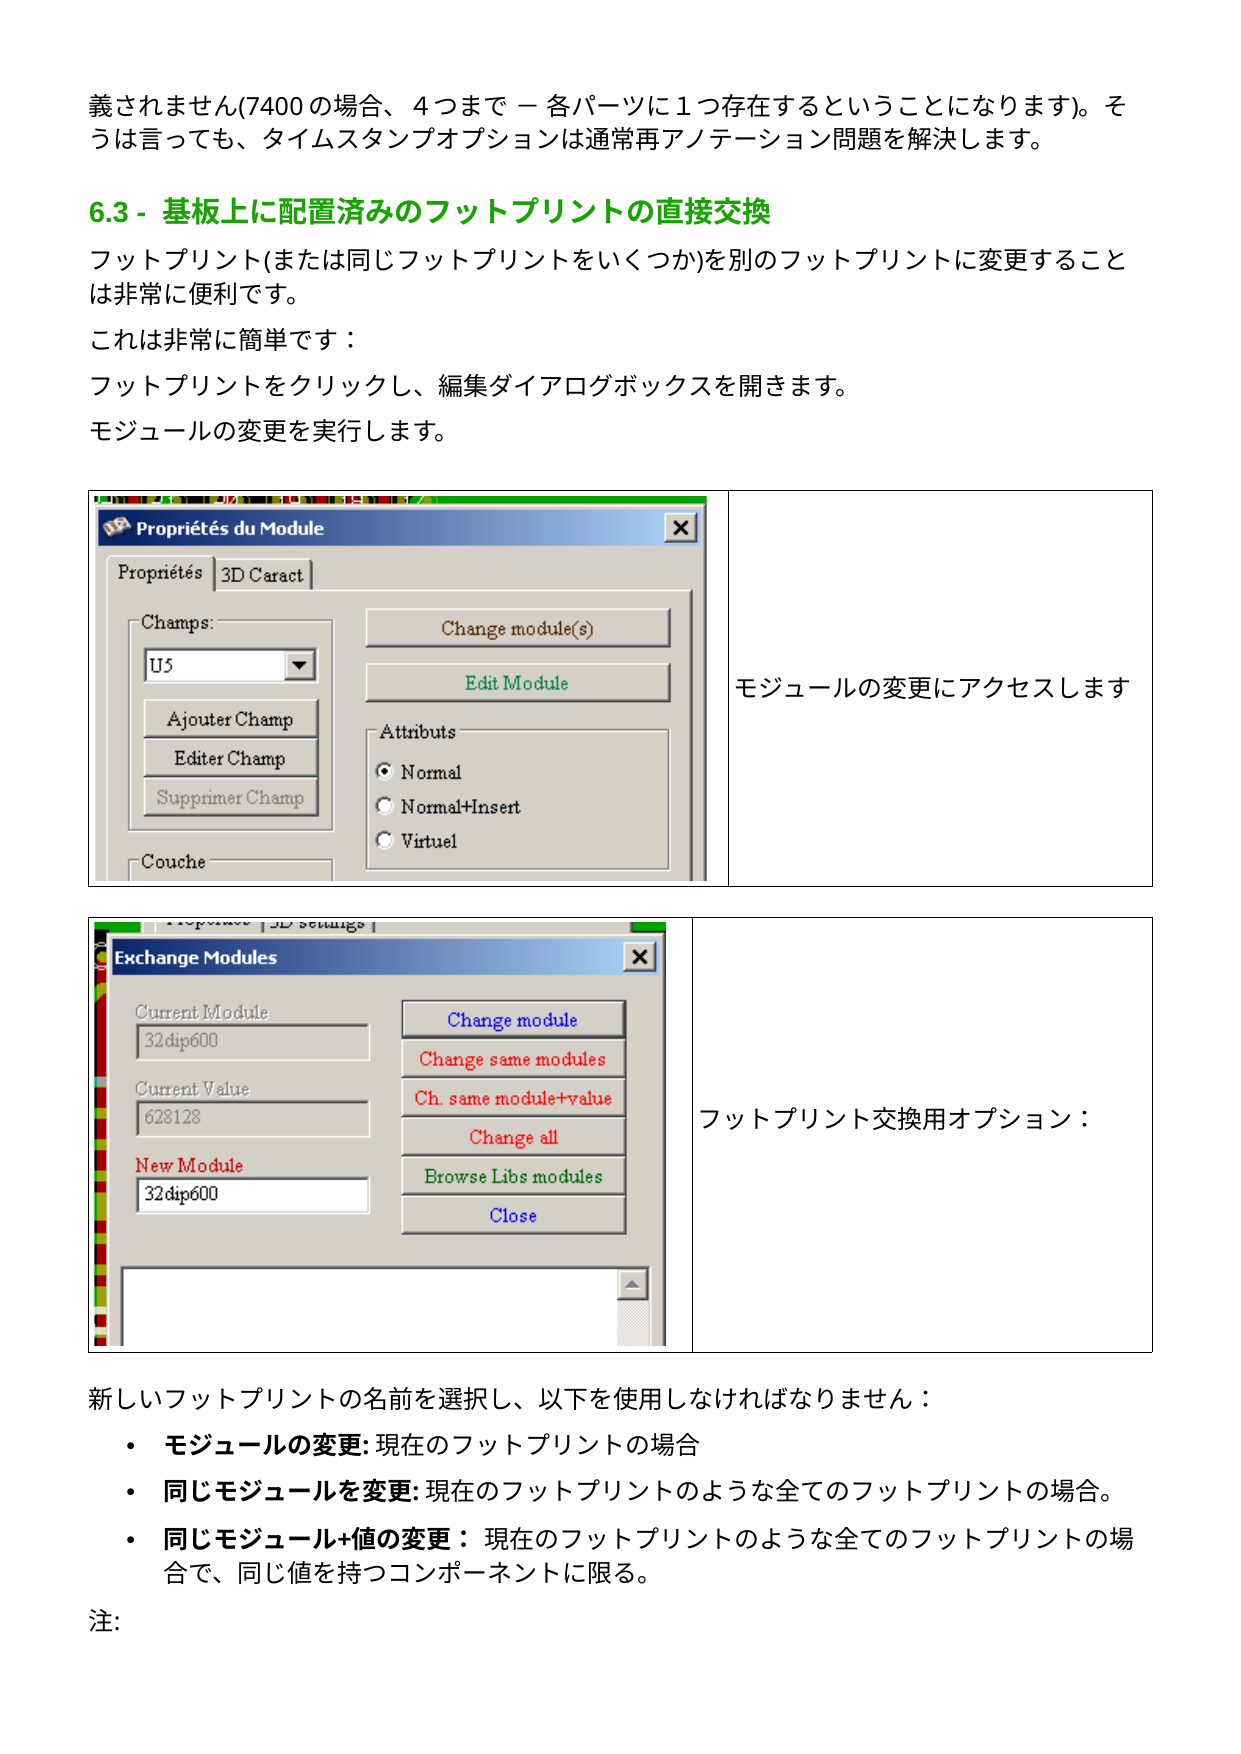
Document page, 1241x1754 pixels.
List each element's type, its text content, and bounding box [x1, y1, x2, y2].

list モジュールの変更: 現在のフットプリントの場合 [126, 1428, 1152, 1462]
text モジュールの変更を実行します。 [88, 414, 1152, 448]
text フットプリント(または同じフットプリントをいくつか)を別のフットプリントに変更することは非常に便利です。 [88, 243, 1152, 311]
table_header モジュールの変更にアクセスします [729, 491, 1152, 886]
text 注: [88, 1602, 1152, 1638]
list 同じモジュールを変更: 現在のフットプリントのような全てのフットプリントの場合。 [126, 1474, 1152, 1508]
text 新しいフットプリントの名前を選択し、以下を使用しなければなりません： [88, 1382, 1152, 1416]
subtitle 基板上に配置済みのフットプリントの直接交換 [88, 191, 1152, 231]
list 同じモジュール+値の変更： 現在のフットプリントのような全てのフットプリントの場合で、同じ値を持つコンポーネントに限る。 [126, 1519, 1152, 1590]
table_header [89, 491, 728, 886]
text これは非常に簡単です： [88, 323, 1152, 357]
text 義されません(7400の場合、４つまで － 各パーツに１つ存在するということになります)。そうは言っても、タイムスタンプオプションは通常再アノテーション問題を解決します。 [88, 88, 1152, 156]
text フットプリントをクリックし、編集ダイアログボックスを開きます。 [88, 368, 1152, 402]
table_header フットプリント交換用オプション： [693, 918, 1152, 1352]
picture [94, 496, 707, 881]
table_header [89, 918, 692, 1352]
picture [94, 922, 666, 1346]
